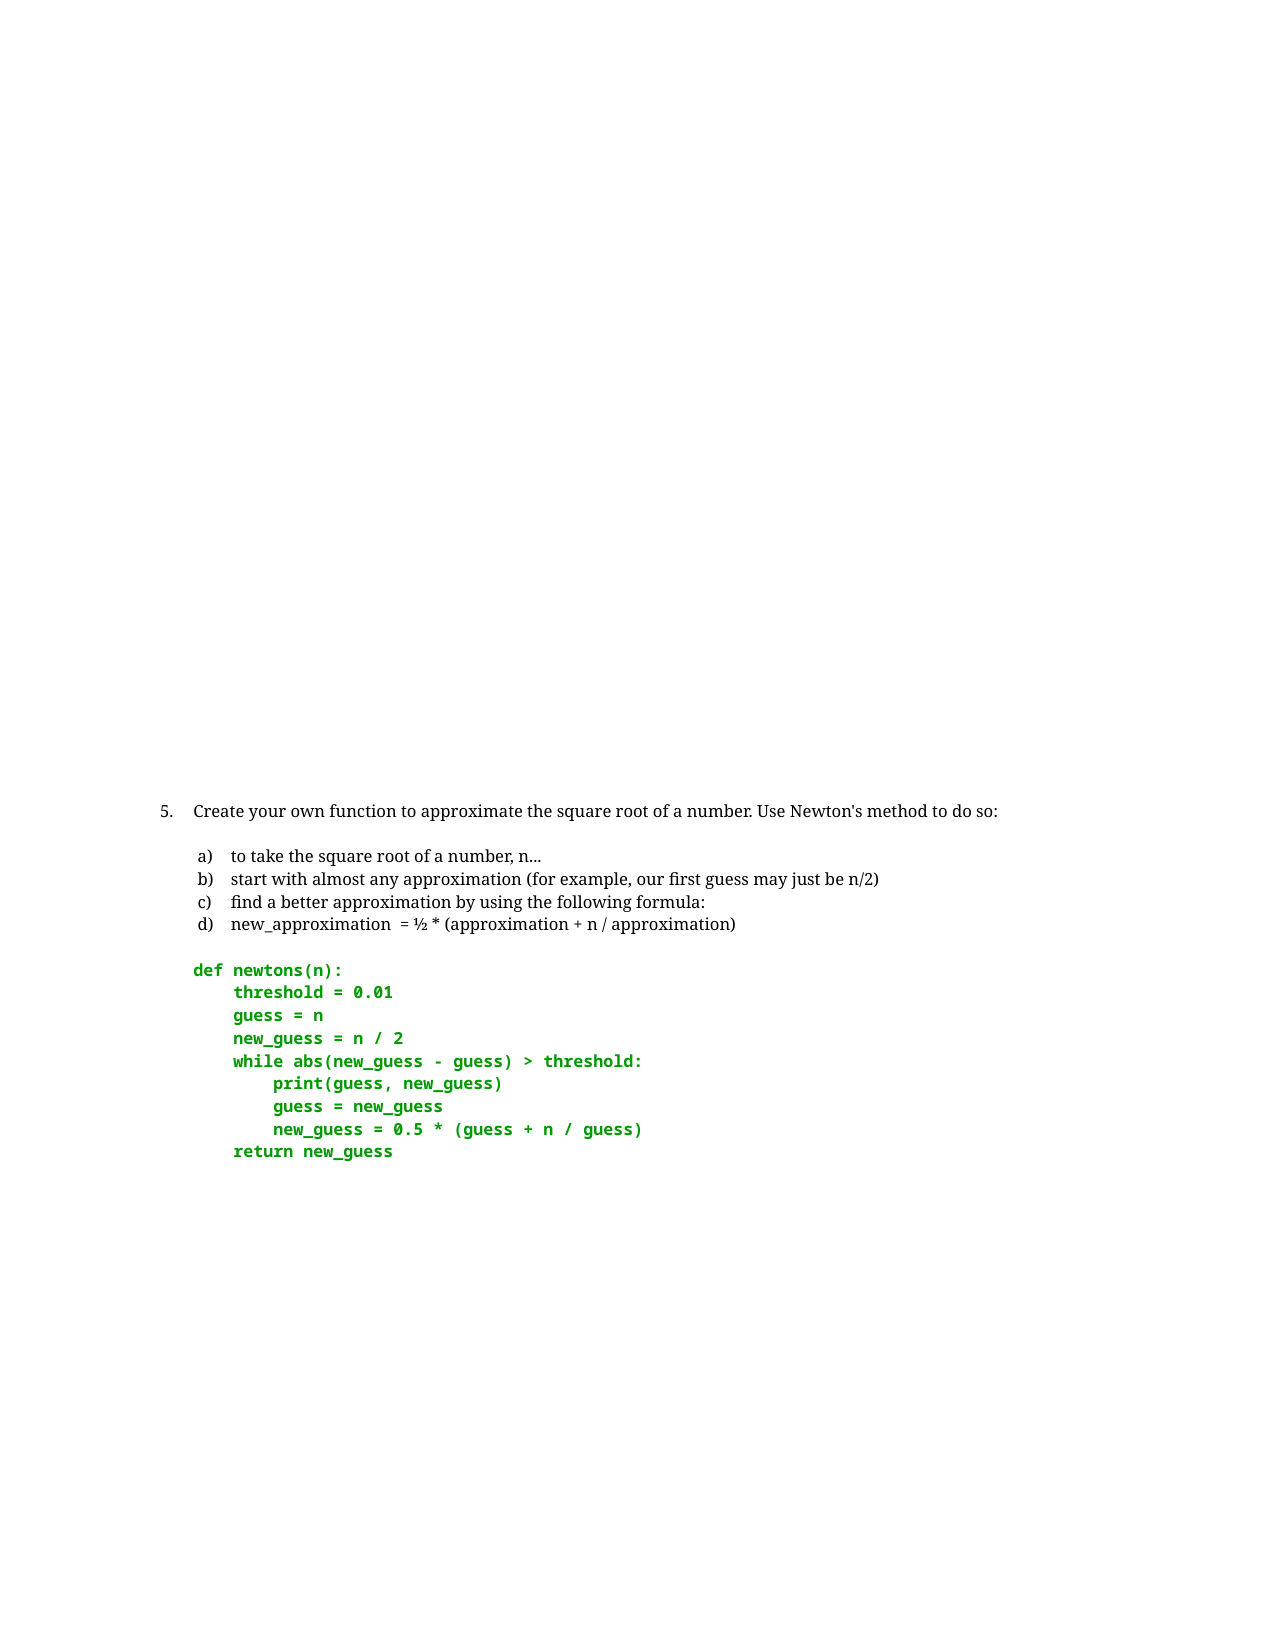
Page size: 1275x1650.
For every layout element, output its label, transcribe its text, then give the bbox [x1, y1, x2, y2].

list def newtons(n): [156, 958, 1157, 981]
list threshold = 0.01 [156, 981, 1157, 1004]
list find a better approximation by using the following formula: [193, 890, 1157, 913]
list Create your own function to approximate the square root of a number. Use Newton's method to do so: [156, 799, 1157, 822]
list return new_guess [156, 1140, 1157, 1163]
list to take the square root of a number, n... [193, 845, 1157, 867]
list guess = n [156, 1004, 1157, 1026]
list new_guess = 0.5 * (guess + n / guess) [156, 1117, 1157, 1140]
list new_guess = n / 2 [156, 1026, 1157, 1049]
list while abs(new_guess - guess) > threshold: [156, 1049, 1157, 1072]
list guess = new_guess [156, 1094, 1157, 1117]
list print(guess, new_guess) [156, 1072, 1157, 1094]
list start with almost any approximation (for example, our first guess may just be n/2) [193, 867, 1157, 890]
list new_approximation = ½ * (approximation + n / approximation) [193, 913, 1157, 958]
